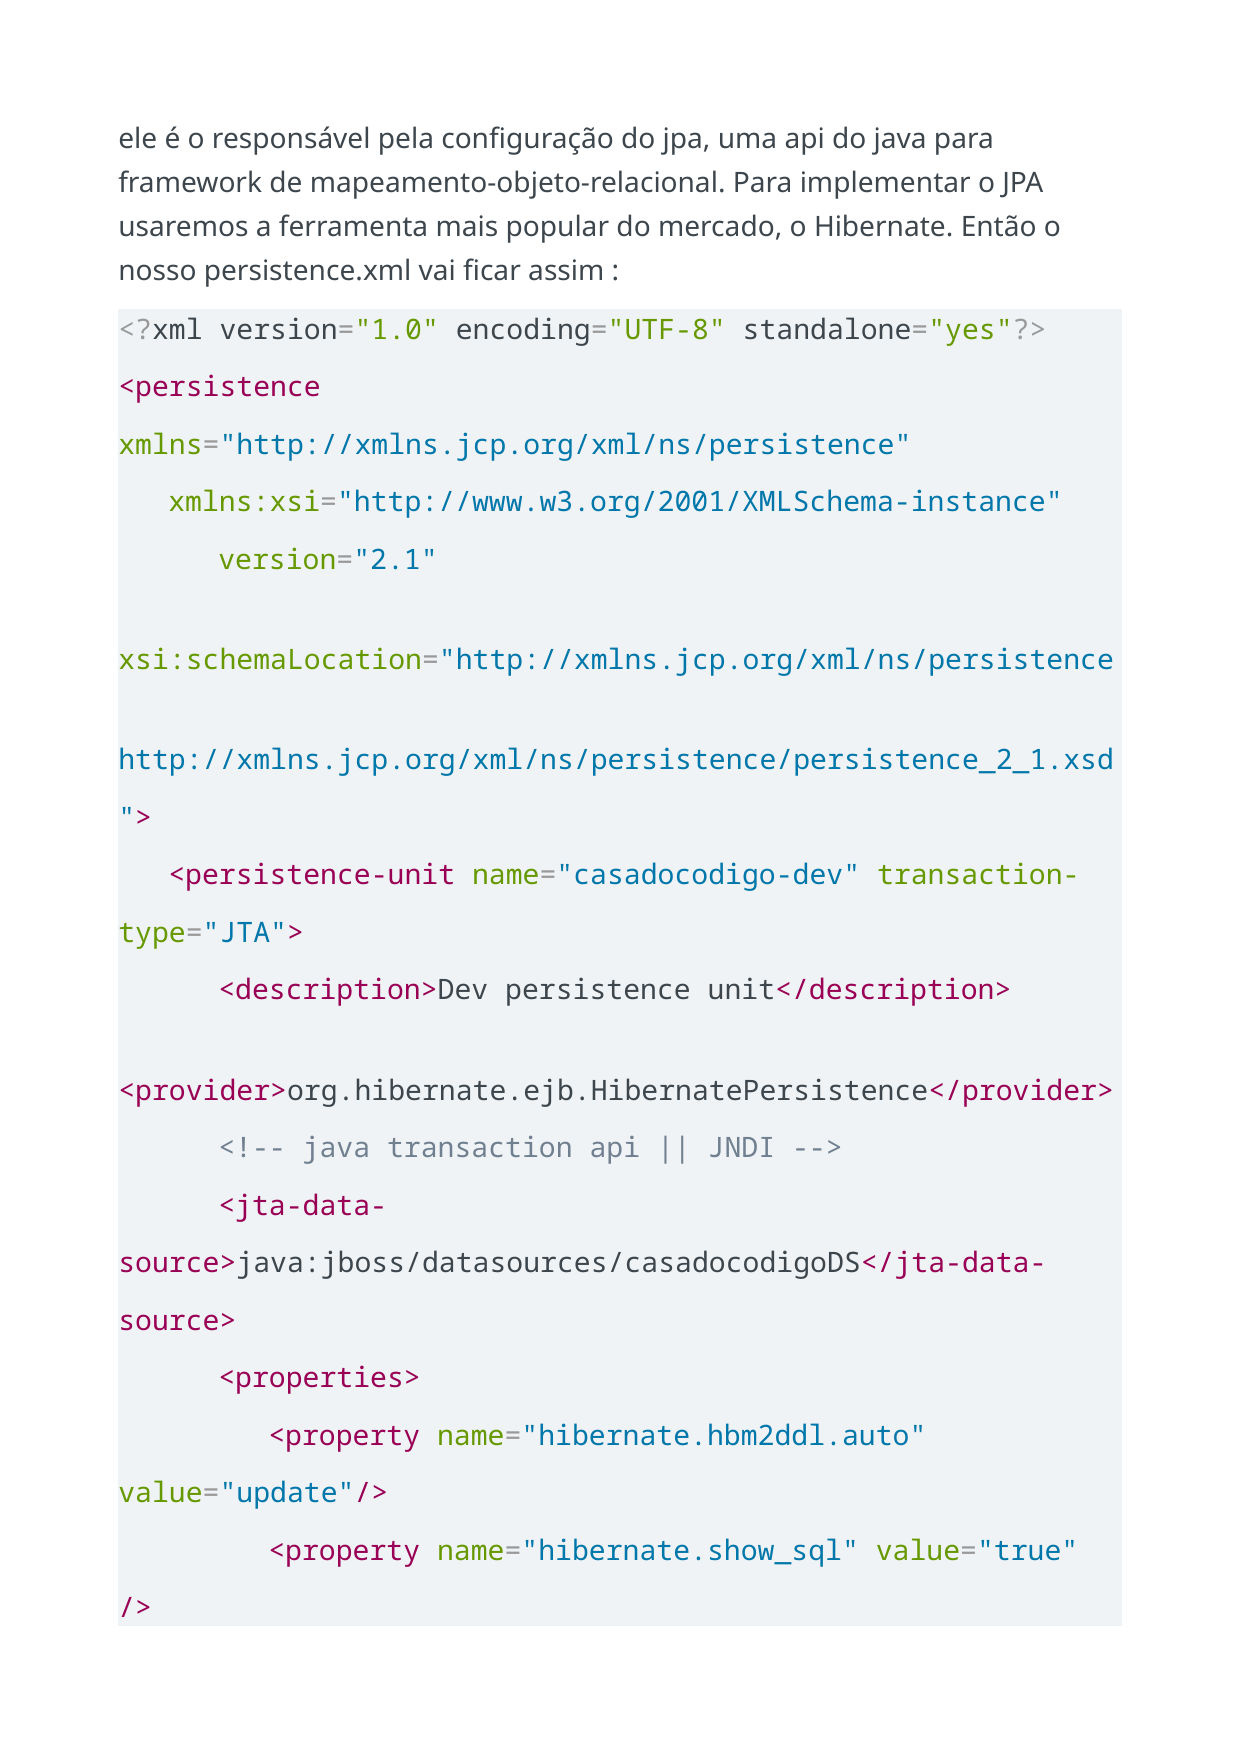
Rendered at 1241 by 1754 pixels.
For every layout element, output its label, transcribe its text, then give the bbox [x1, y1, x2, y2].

text ele é o responsável pela configuração do jpa, uma api do java para framework de mapeamento-objeto-relacional. Para implementar o JPA usaremos a ferramenta mais popular do mercado, o Hibernate. Então o nosso persistence.xml vai ficar assim : [118, 118, 1122, 289]
text <properties> [118, 1357, 1122, 1396]
text <description>Dev persistence unit</description> [118, 969, 1122, 1008]
text <?xml version="1.0" encoding="UTF-8" standalone="yes"?> [118, 309, 1122, 347]
text <property name="hibernate.show_sql" value="true" /> [118, 1530, 1122, 1626]
text <jta-data-source>java:jboss/datasources/casadocodigoDS</jta-data-source> [118, 1185, 1122, 1338]
text xmlns:xsi="http://www.w3.org/2001/XMLSchema-instance" [118, 481, 1122, 520]
text http://xmlns.jcp.org/xml/ns/persistence/persistence_2_1.xsd"> [118, 697, 1122, 835]
text <persistence xmlns="http://xmlns.jcp.org/xml/ns/persistence" [118, 366, 1122, 462]
text version="2.1" [118, 539, 1122, 577]
text xsi:schemaLocation="http://xmlns.jcp.org/xml/ns/persistence [118, 596, 1122, 678]
text <property name="hibernate.hbm2ddl.auto" value="update"/> [118, 1415, 1122, 1511]
text <persistence-unit name="casadocodigo-dev" transaction-type="JTA"> [118, 854, 1122, 950]
text <provider>org.hibernate.ejb.HibernatePersistence</provider> [118, 1027, 1122, 1108]
text <!-- java transaction api || JNDI --> [118, 1127, 1122, 1166]
